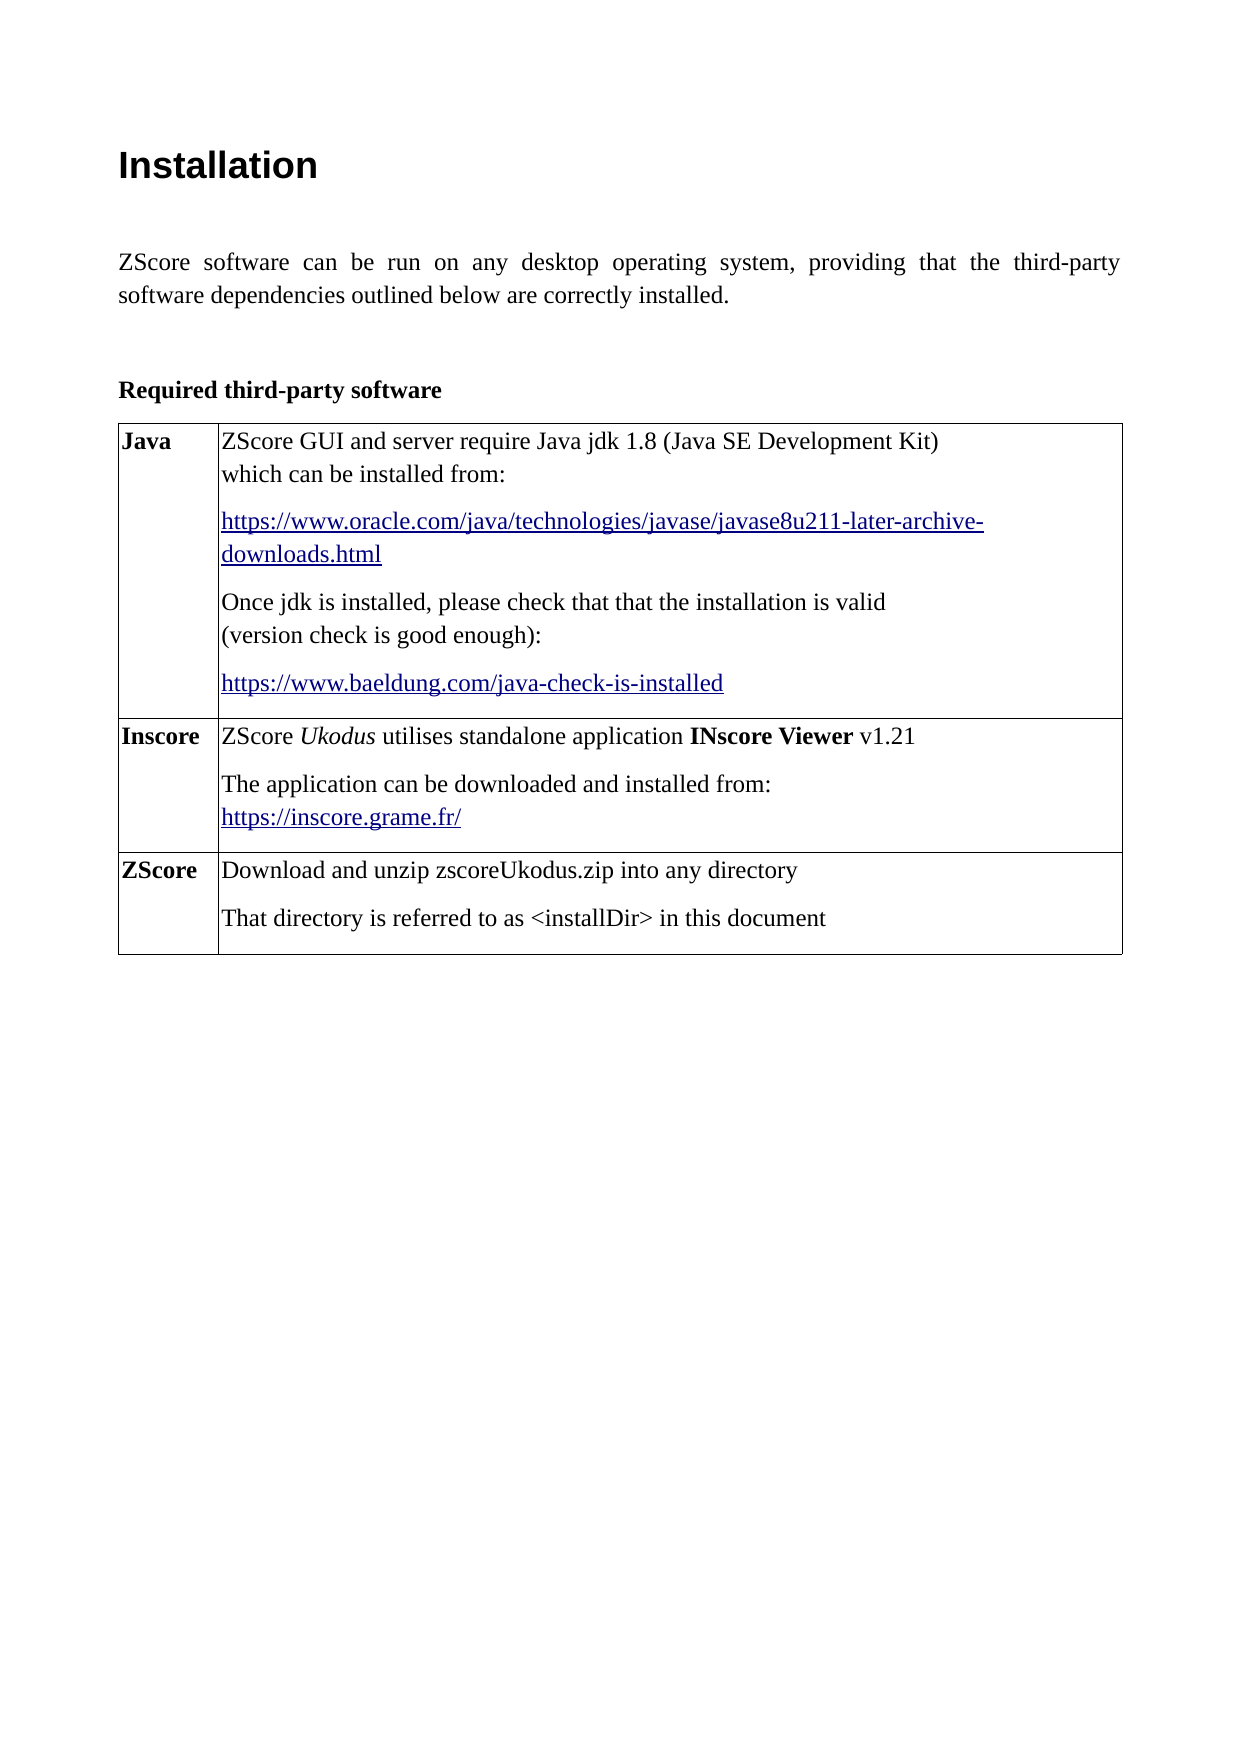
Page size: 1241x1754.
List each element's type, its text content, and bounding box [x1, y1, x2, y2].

text Required third-party software [118, 375, 1122, 404]
table_cell ZScore Ukodus utilises standalone application INscore Viewer v1.21 The application can be downloaded and installed from: https://inscore.grame.fr/ [219, 719, 1122, 852]
table_cell Download and unzip zscoreUkodus.zip into any directory That directory is referred to as <installDir> in this document [219, 853, 1122, 953]
table_cell ZScore [119, 853, 218, 953]
table_header Java [119, 424, 218, 718]
subtitle Installation [118, 143, 1122, 187]
table_cell Inscore [119, 719, 218, 852]
text ZScore software can be run on any desktop operating system, providing that the third-party software dependencies outlined below are correctly installed. [118, 247, 1122, 309]
table_header ZScore GUI and server require Java jdk 1.8 (Java SE Development Kit) which can be installed from: https://www.oracle.com/java/technologies/javase/javase8u211-later-archive-downloads.html Once jdk is installed, please check that that the installation is valid (version check is good enough): https://www.baeldung.com/java-check-is-installed [219, 424, 1122, 718]
